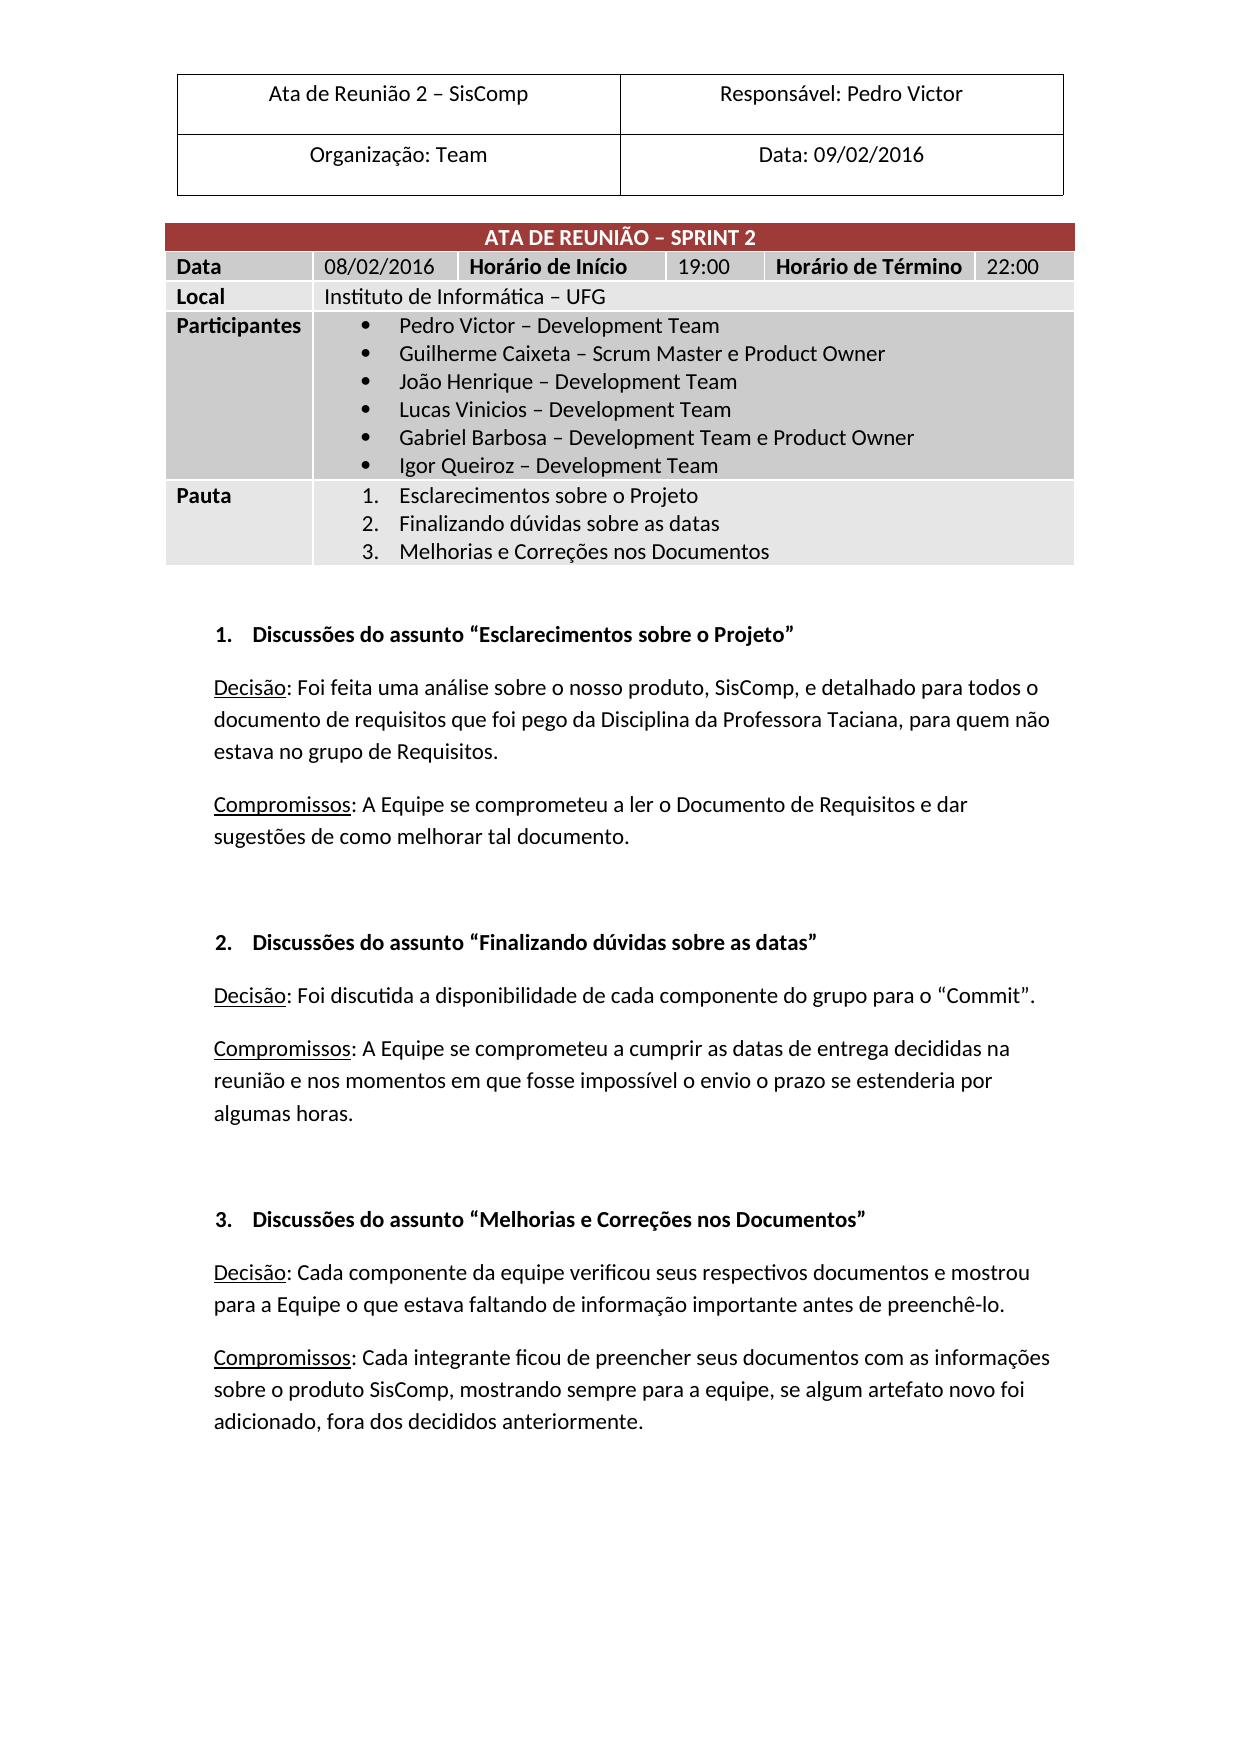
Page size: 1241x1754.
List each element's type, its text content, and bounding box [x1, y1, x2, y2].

table_cell Local [166, 282, 312, 310]
text Compromissos: Cada integrante ficou de preencher seus documentos com as informações sobre o produto SisComp, mostrando sempre para a equipe, se algum artefato novo foi adicionado, fora dos decididos anteriormente. [213, 1343, 1063, 1436]
list Discussões do assunto “Esclarecimentos sobre o Projeto” [215, 620, 1063, 648]
table_cell Esclarecimentos sobre o Projeto Finalizando dúvidas sobre as datas Melhorias e Correções nos Documentos [314, 481, 1074, 565]
table_cell 08/02/2016 [314, 252, 457, 280]
text Decisão: Cada componente da equipe verificou seus respectivos documentos e mostrou para a Equipe o que estava faltando de informação importante antes de preenchê-lo. [213, 1258, 1063, 1318]
table_cell Horário de Término [765, 252, 974, 280]
text Compromissos: A Equipe se comprometeu a ler o Documento de Requisitos e dar sugestões de como melhorar tal documento. [213, 790, 1063, 850]
text Decisão: Foi feita uma análise sobre o nosso produto, SisComp, e detalhado para todos o documento de requisitos que foi pego da Disciplina da Professora Taciana, para quem não estava no grupo de Requisitos. [213, 673, 1063, 765]
table_cell 19:00 [667, 252, 764, 280]
table_cell Participantes [166, 312, 312, 479]
text Decisão: Foi discutida a disponibilidade de cada componente do grupo para o “Commit”. [213, 981, 1063, 1009]
table_cell 22:00 [976, 252, 1074, 280]
list Discussões do assunto “Finalizando dúvidas sobre as datas” [215, 928, 1063, 956]
table_cell Pedro Victor – Development Team Guilherme Caixeta – Scrum Master e Product Owner João Henrique – Development Team Lucas Vinicios – Development Team Gabriel Barbosa – Development Team e Product Owner Igor Queiroz – Development Team [314, 312, 1074, 479]
text Compromissos: A Equipe se comprometeu a cumprir as datas de entrega decididas na reunião e nos momentos em que fosse impossível o envio o prazo se estenderia por algumas horas. [213, 1034, 1063, 1127]
table_cell Data [166, 252, 312, 280]
list Discussões do assunto “Melhorias e Correções nos Documentos” [215, 1205, 1063, 1233]
table_cell Instituto de Informática – UFG [314, 282, 1074, 310]
table_cell Horário de Início [459, 252, 665, 280]
table_cell Pauta [166, 481, 312, 565]
table_header ATA DE REUNIÃO – SPRINT 2 [165, 223, 1075, 251]
